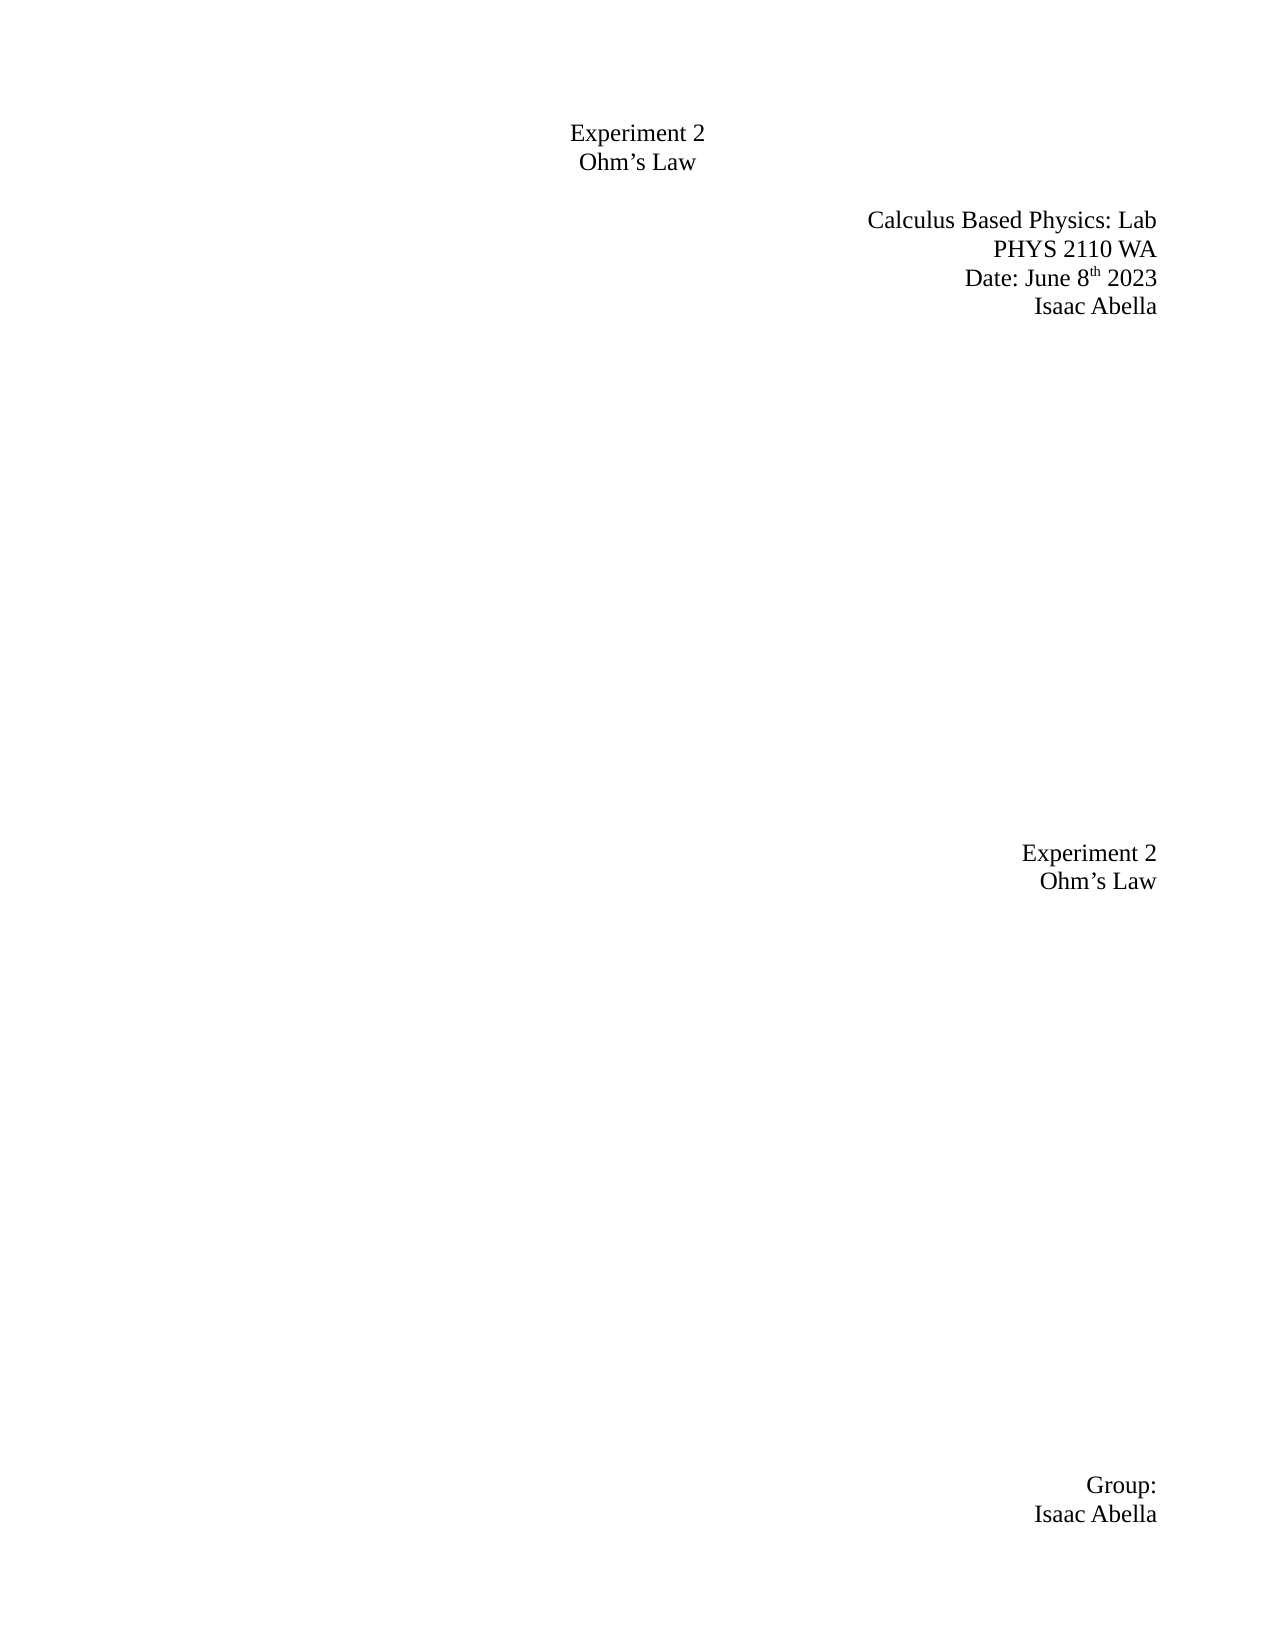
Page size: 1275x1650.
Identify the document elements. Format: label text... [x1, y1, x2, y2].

text Calculus Based Physics: Lab [118, 205, 1157, 234]
text Experiment 2 [118, 838, 1157, 866]
text Group: [118, 1470, 1157, 1499]
text Isaac Abella [118, 291, 1157, 320]
text PHYS 2110 WA [118, 234, 1157, 263]
text Date: June 8th 2023 [118, 263, 1157, 291]
text Ohm’s Law [118, 866, 1157, 895]
text Isaac Abella [118, 1499, 1157, 1528]
